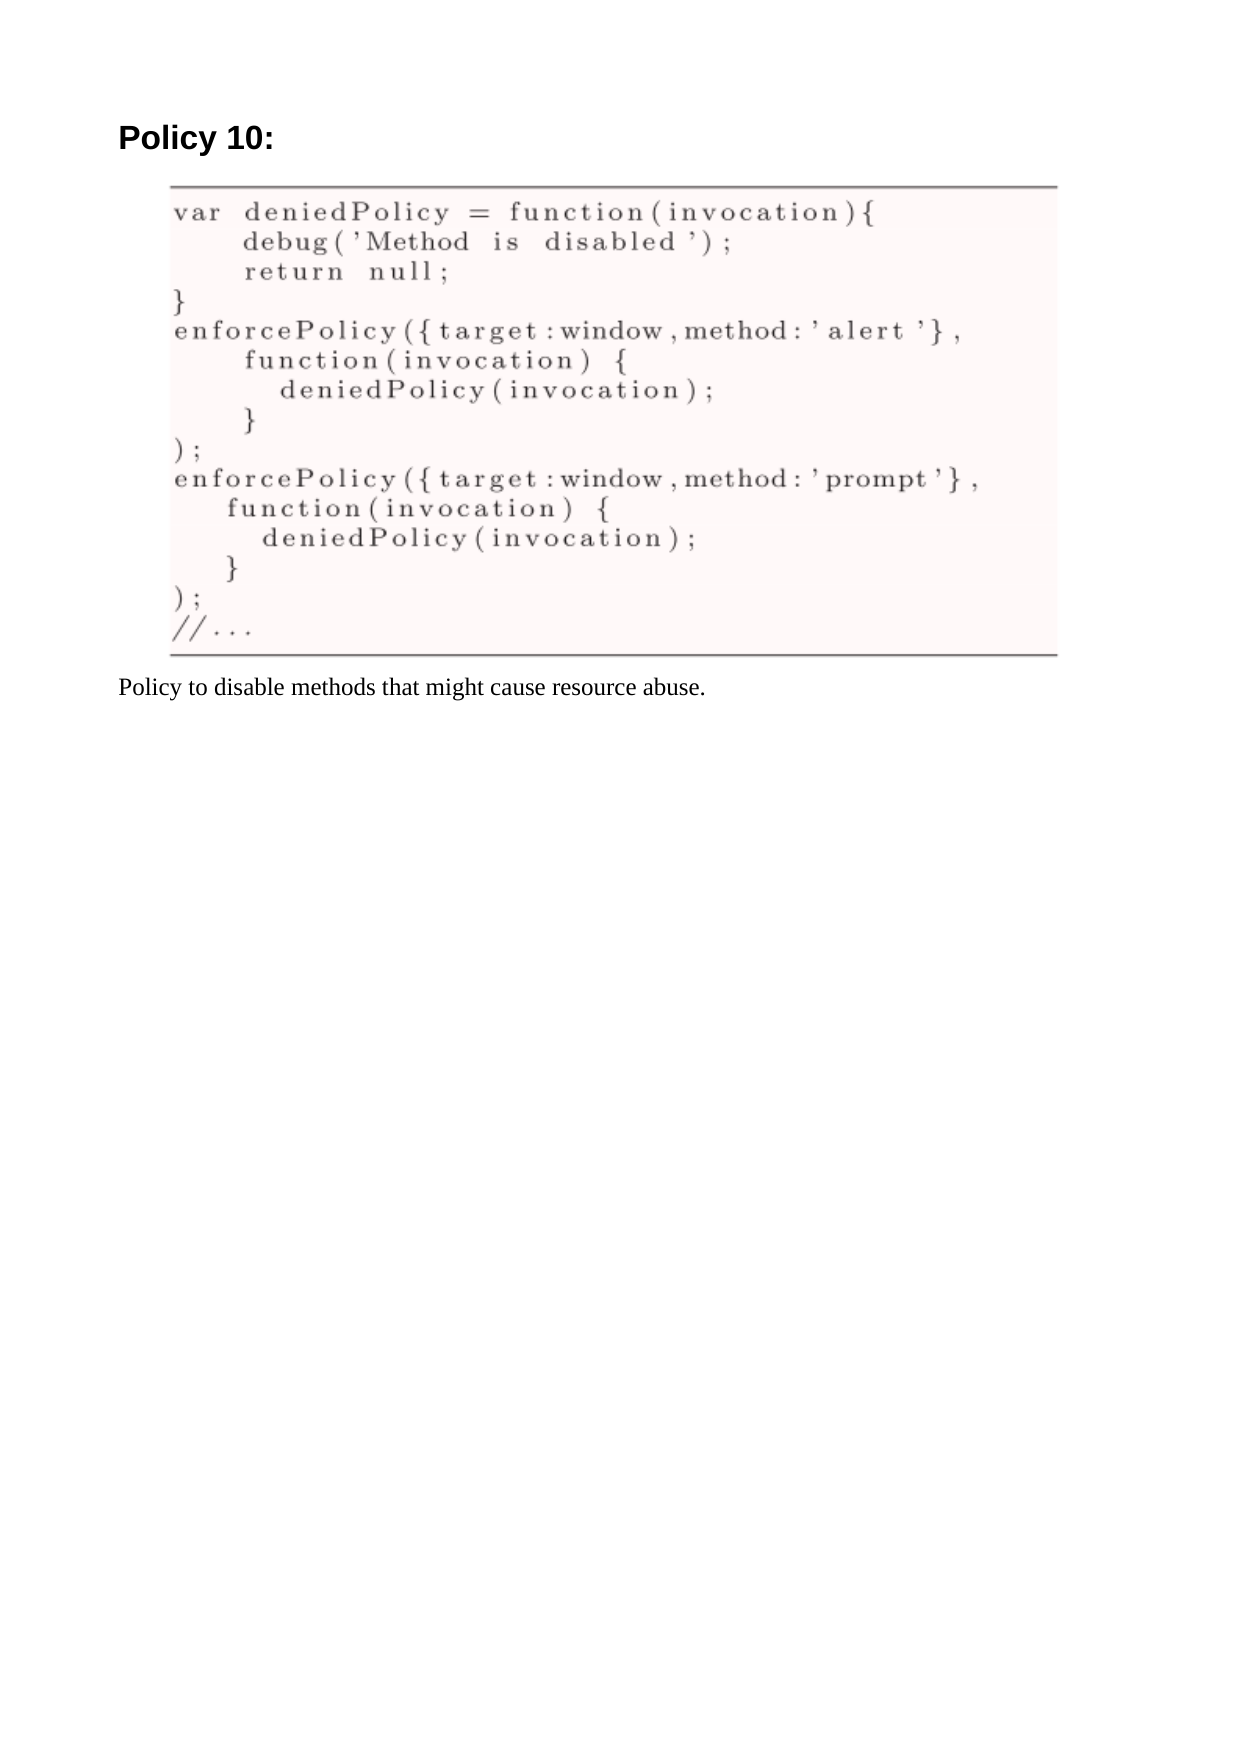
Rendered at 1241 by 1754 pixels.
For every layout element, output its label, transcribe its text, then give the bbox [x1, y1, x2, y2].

text Policy to disable methods that might cause resource abuse. [118, 169, 1122, 701]
picture [160, 169, 1081, 667]
subtitle Policy 10: [118, 118, 1122, 157]
